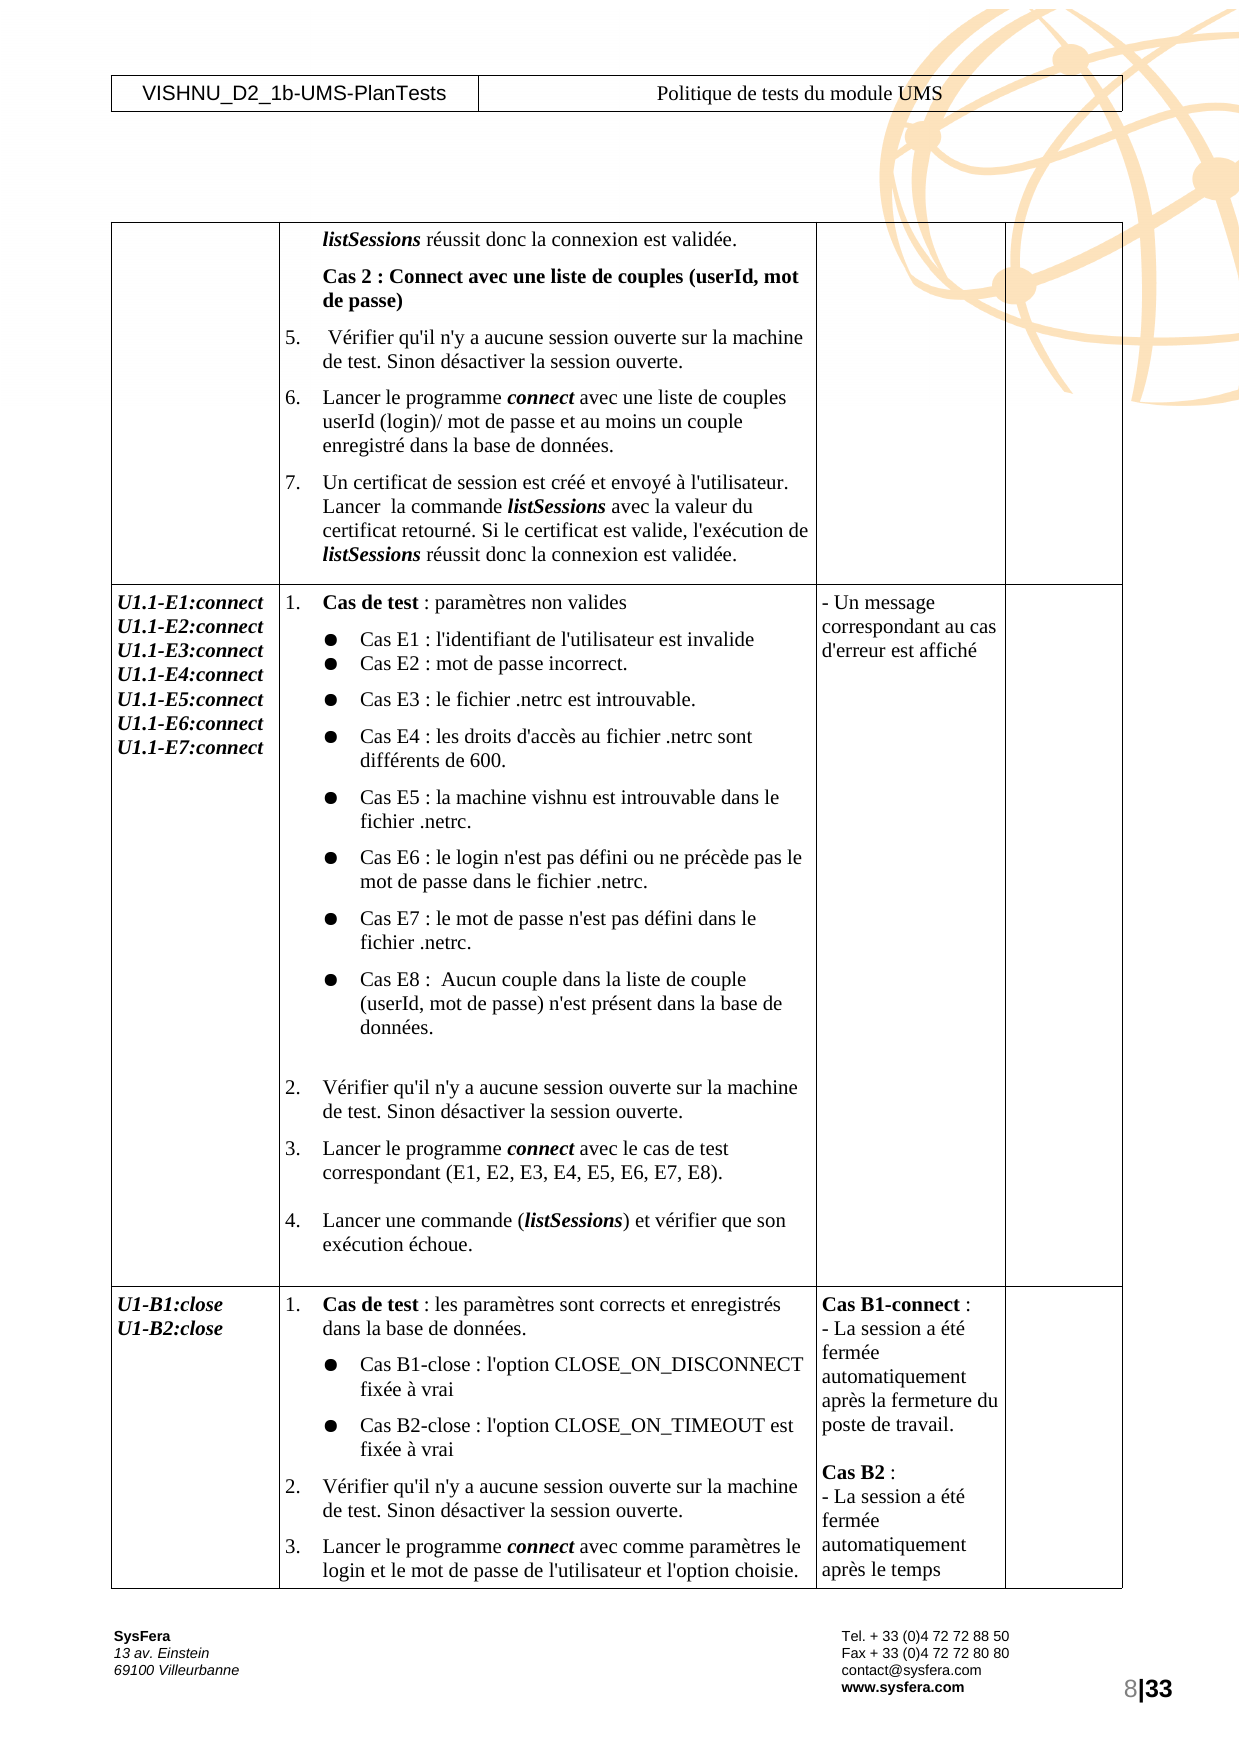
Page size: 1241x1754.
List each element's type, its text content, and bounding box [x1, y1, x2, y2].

table_cell [1006, 407, 1122, 584]
picture [817, 223, 1005, 406]
picture [112, 223, 279, 406]
table_cell [1006, 585, 1122, 1286]
table_cell U1.1-E1:connect U1.1-E2:connect U1.1-E3:connect U1.1-E4:connect U1.1-E5:connect U1.1-E6:connect U1.1-E7:connect [112, 585, 279, 1286]
picture [280, 223, 816, 406]
table_cell [1006, 1287, 1122, 1588]
picture [1006, 223, 1122, 406]
table_cell Cas B1-connect : - La session a été fermée automatiquement après la fermeture du poste de travail. Cas B2 : - La session a été fermée automatiquement après le temps d'inactivité fixé [817, 1287, 1005, 1588]
table_cell - Un message correspondant au cas d'erreur est affiché [817, 585, 1005, 1286]
table_cell Cas de test : les paramètres sont corrects et enregistrés dans la base de données. Cas B1-close : l'option CLOSE_ON_DISCONNECT fixée à vrai Cas B2-close : l'option CLOSE_ON_TIMEOUT est fixée à vrai Vérifier qu'il n'y a aucune session ouverte sur la machine de test. Sinon désactiver la session ouverte. Lancer le programme connect avec comme paramètres le login et le mot de passe de l'utilisateur et l'option choisie. Un certificat de session est créé et envoyé à l'utilisateur. Lancer la commande listSessions avec la valeur du certificat retourné. Si le certificat est valide, l'exécution de listSessions réussit (Ceci permet de vérifier que la session a été correctement ouverte). Pour le cas B1 : Fermer le poste ou le terminal sur lequel le programme connect a été lancé. Démarrer le poste client ou le terminal et vérifier que l'exécution d'un programme échoue (ex : listSessions) . Pour le cas B2 : Ne lancer aucun programme pendant un certain temps (temps supérieur au temps d'inactivité fixé). Lancer la commande listSessions et vérifier que son exécution échoue. [280, 1287, 816, 1588]
table_cell Cas de test : paramètres non valides Cas E1 : l'identifiant de l'utilisateur est invalide Cas E2 : mot de passe incorrect. Cas E3 : le fichier .netrc est introuvable. Cas E4 : les droits d'accès au fichier .netrc sont différents de 600. Cas E5 : la machine vishnu est introuvable dans le fichier .netrc. Cas E6 : le login n'est pas défini ou ne précède pas le mot de passe dans le fichier .netrc. Cas E7 : le mot de passe n'est pas défini dans le fichier .netrc. Cas E8 : Aucun couple dans la liste de couple (userId, mot de passe) n'est présent dans la base de données. Vérifier qu'il n'y a aucune session ouverte sur la machine de test. Sinon désactiver la session ouverte. Lancer le programme connect avec le cas de test correspondant (E1, E2, E3, E4, E5, E6, E7, E8). Lancer une commande (listSessions) et vérifier que son exécution échoue. [280, 585, 816, 1286]
picture [1, 9, 1239, 406]
table_cell Cas de test : utilisation du fichier .netrc. Les paramètres du fichier .netrc sont corrects et enregistrés dans la base de données. Cas 1 : Connect avec userId et mot de passe vides Vérifier qu'il n'y a aucune session ouverte sur la machine de test. Sinon désactiver la session ouverte. Lancer le programme connect sans donner en entrée le userId (login) et le mot de passe de l'utilisateur (ou donner des chaînes vides si c'est l'interface C++ ou Python qui est utilisées). Un certificat de session est créé et envoyé à l'utilisateur. Lancer la commande listSessions avec la valeur du certificat retourné. Si le certificat est valide, l'exécution de listSessions réussit donc la connexion est validée. Cas 2 : Connect avec une liste de couples (userId, mot de passe) Vérifier qu'il n'y a aucune session ouverte sur la machine de test. Sinon désactiver la session ouverte. Lancer le programme connect avec une liste de couples userId (login)/ mot de passe et au moins un couple enregistré dans la base de données. Un certificat de session est créé et envoyé à l'utilisateur. Lancer la commande listSessions avec la valeur du certificat retourné. Si le certificat est valide, l'exécution de listSessions réussit donc la connexion est validée. [280, 407, 816, 584]
table_cell [817, 407, 1005, 584]
table_cell U1-B1:close U1-B2:close [112, 1287, 279, 1588]
table_cell [112, 407, 279, 584]
